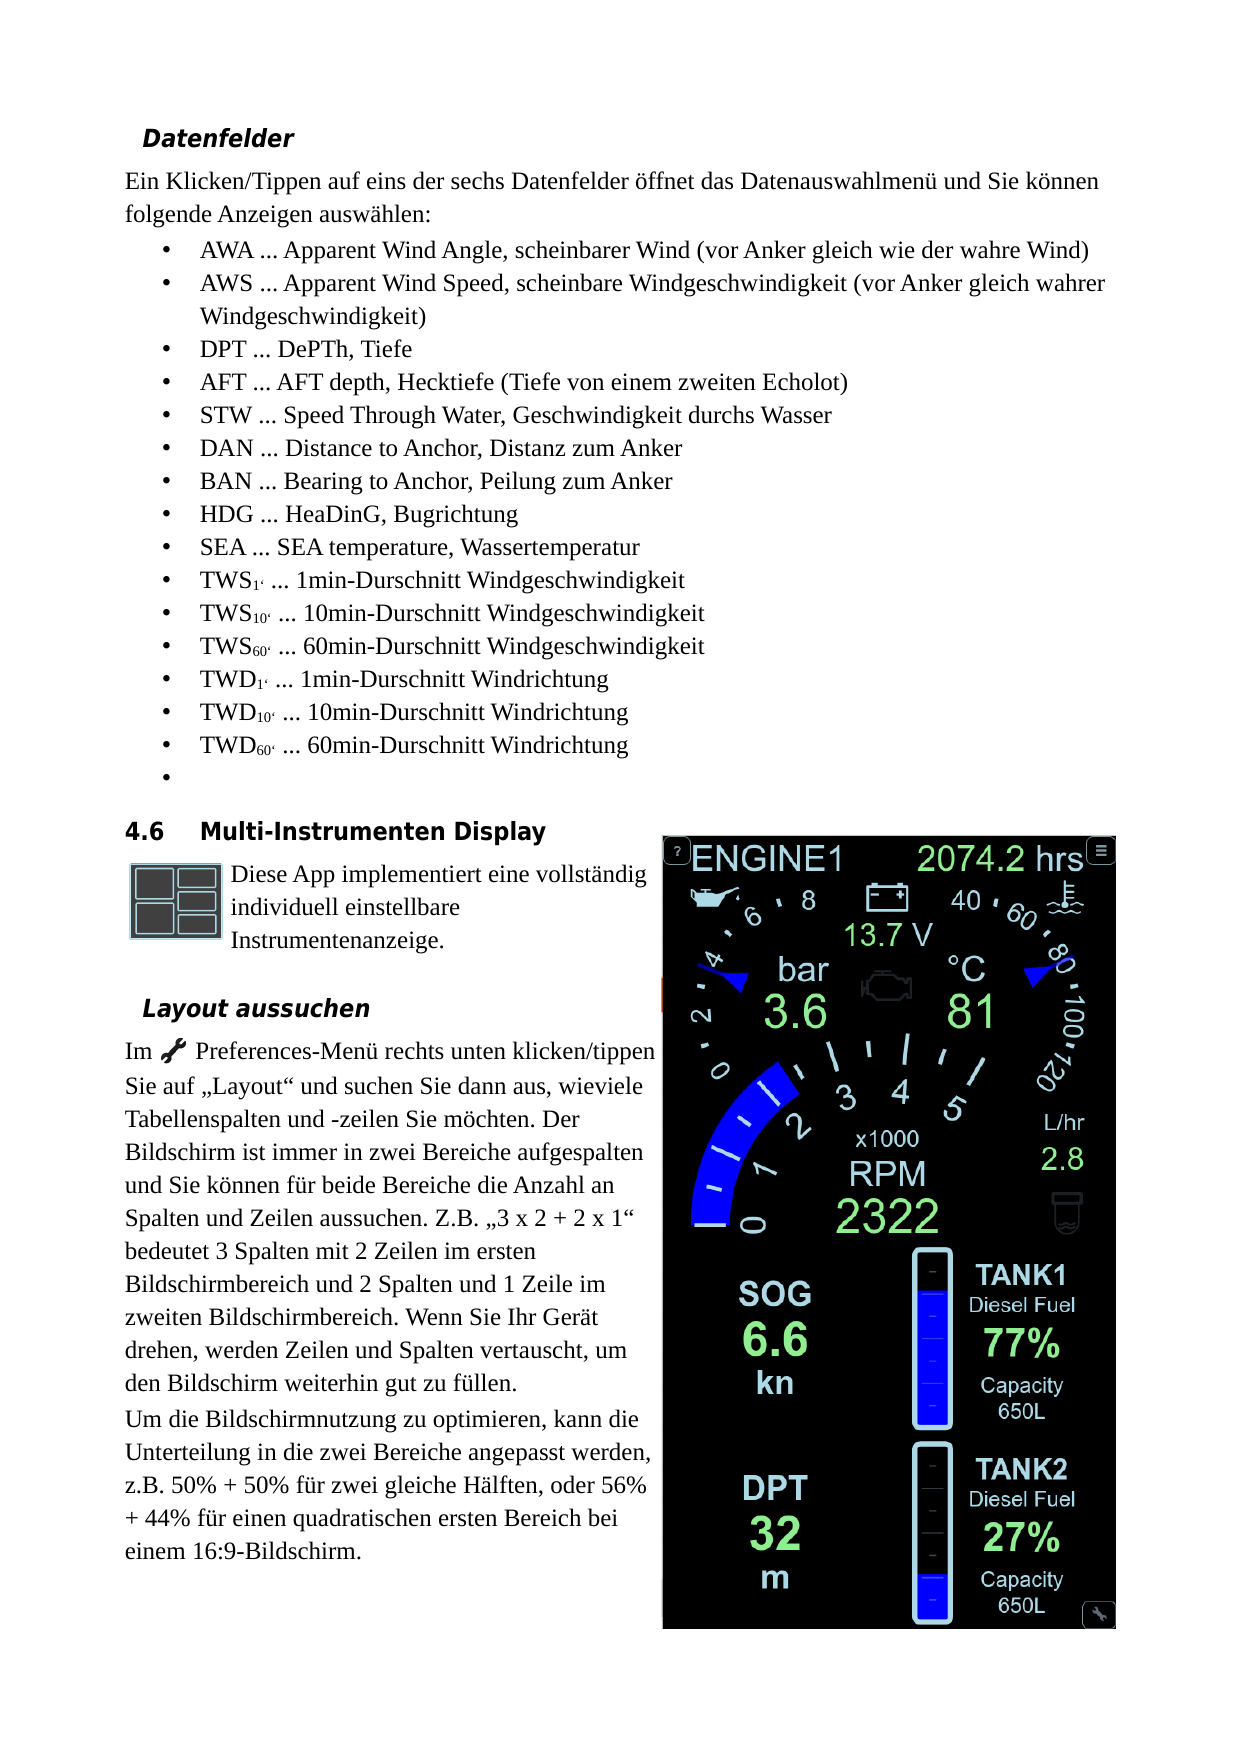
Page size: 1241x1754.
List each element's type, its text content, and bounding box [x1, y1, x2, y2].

list TWS60‘ ... 60min-Durschnitt Windgeschwindigkeit [162, 631, 1116, 660]
list BAN ... Bearing to Anchor, Peilung zum Anker [162, 466, 1116, 495]
subtitle Datenfelder [142, 124, 1116, 154]
subtitle Multi-Instrumenten Display [124, 817, 1116, 846]
list TWD10‘ ... 10min-Durschnitt Windrichtung [162, 697, 1116, 726]
list DPT ... DePTh, Tiefe [162, 334, 1116, 363]
list TWD1‘ ... 1min-Durschnitt Windrichtung [162, 664, 1116, 693]
text Ein Klicken/Tippen auf eins der sechs Datenfelder öffnet das Datenauswahlmenü und Sie können folgende Anzeigen auswählen: [124, 166, 1116, 228]
list HDG ... HeaDinG, Bugrichtung [162, 499, 1116, 528]
list SEA ... SEA temperature, Wassertemperatur [162, 532, 1116, 561]
list TWS1‘ ... 1min-Durschnitt Windgeschwindigkeit [162, 565, 1116, 594]
text Im Preferences-Menü rechts unten klicken/tippen Sie auf „Layout“ und suchen Sie dann aus, wieviele Tabellenspalten und -zeilen Sie möchten. Der Bildschirm ist immer in zwei Bereiche aufgespalten und Sie können für beide Bereiche die Anzahl an Spalten und Zeilen aussuchen. Z.B. „3 x 2 + 2 x 1“ bedeutet 3 Spalten mit 2 Zeilen im ersten Bildschirmbereich und 2 Spalten und 1 Zeile im zweiten Bildschirmbereich. Wenn Sie Ihr Gerät drehen, werden Zeilen und Spalten vertauscht, um den Bildschirm weiterhin gut zu füllen. [124, 1036, 661, 1397]
list AWS ... Apparent Wind Speed, scheinbare Windgeschwindigkeit (vor Anker gleich wahrer Windgeschwindigkeit) [162, 268, 1116, 330]
picture [661, 835, 1116, 1629]
list AWA ... Apparent Wind Angle, scheinbarer Wind (vor Anker gleich wie der wahre Wind) [162, 235, 1116, 264]
subtitle Layout aussuchen [142, 994, 661, 1023]
list TWD60‘ ... 60min-Durschnitt Windrichtung [162, 730, 1116, 759]
list STW ... Speed Through Water, Geschwindigkeit durchs Wasser [162, 400, 1116, 429]
list AFT ... AFT depth, Hecktiefe (Tiefe von einem zweiten Echolot) [162, 367, 1116, 396]
text Um die Bildschirmnutzung zu optimieren, kann die Unterteilung in die zwei Bereiche angepasst werden, z.B. 50% + 50% für zwei gleiche Hälften, oder 56% + 44% für einen quadratischen ersten Bereich bei einem 16:9-Bildschirm. [124, 1404, 661, 1565]
list TWS10‘ ... 10min-Durschnitt Windgeschwindigkeit [162, 598, 1116, 627]
picture [158, 1036, 189, 1067]
text Diese App implementiert eine vollständig individuell einstellbare Instrumentenanzeige. [124, 859, 661, 953]
list DAN ... Distance to Anchor, Distanz zum Anker [162, 433, 1116, 462]
